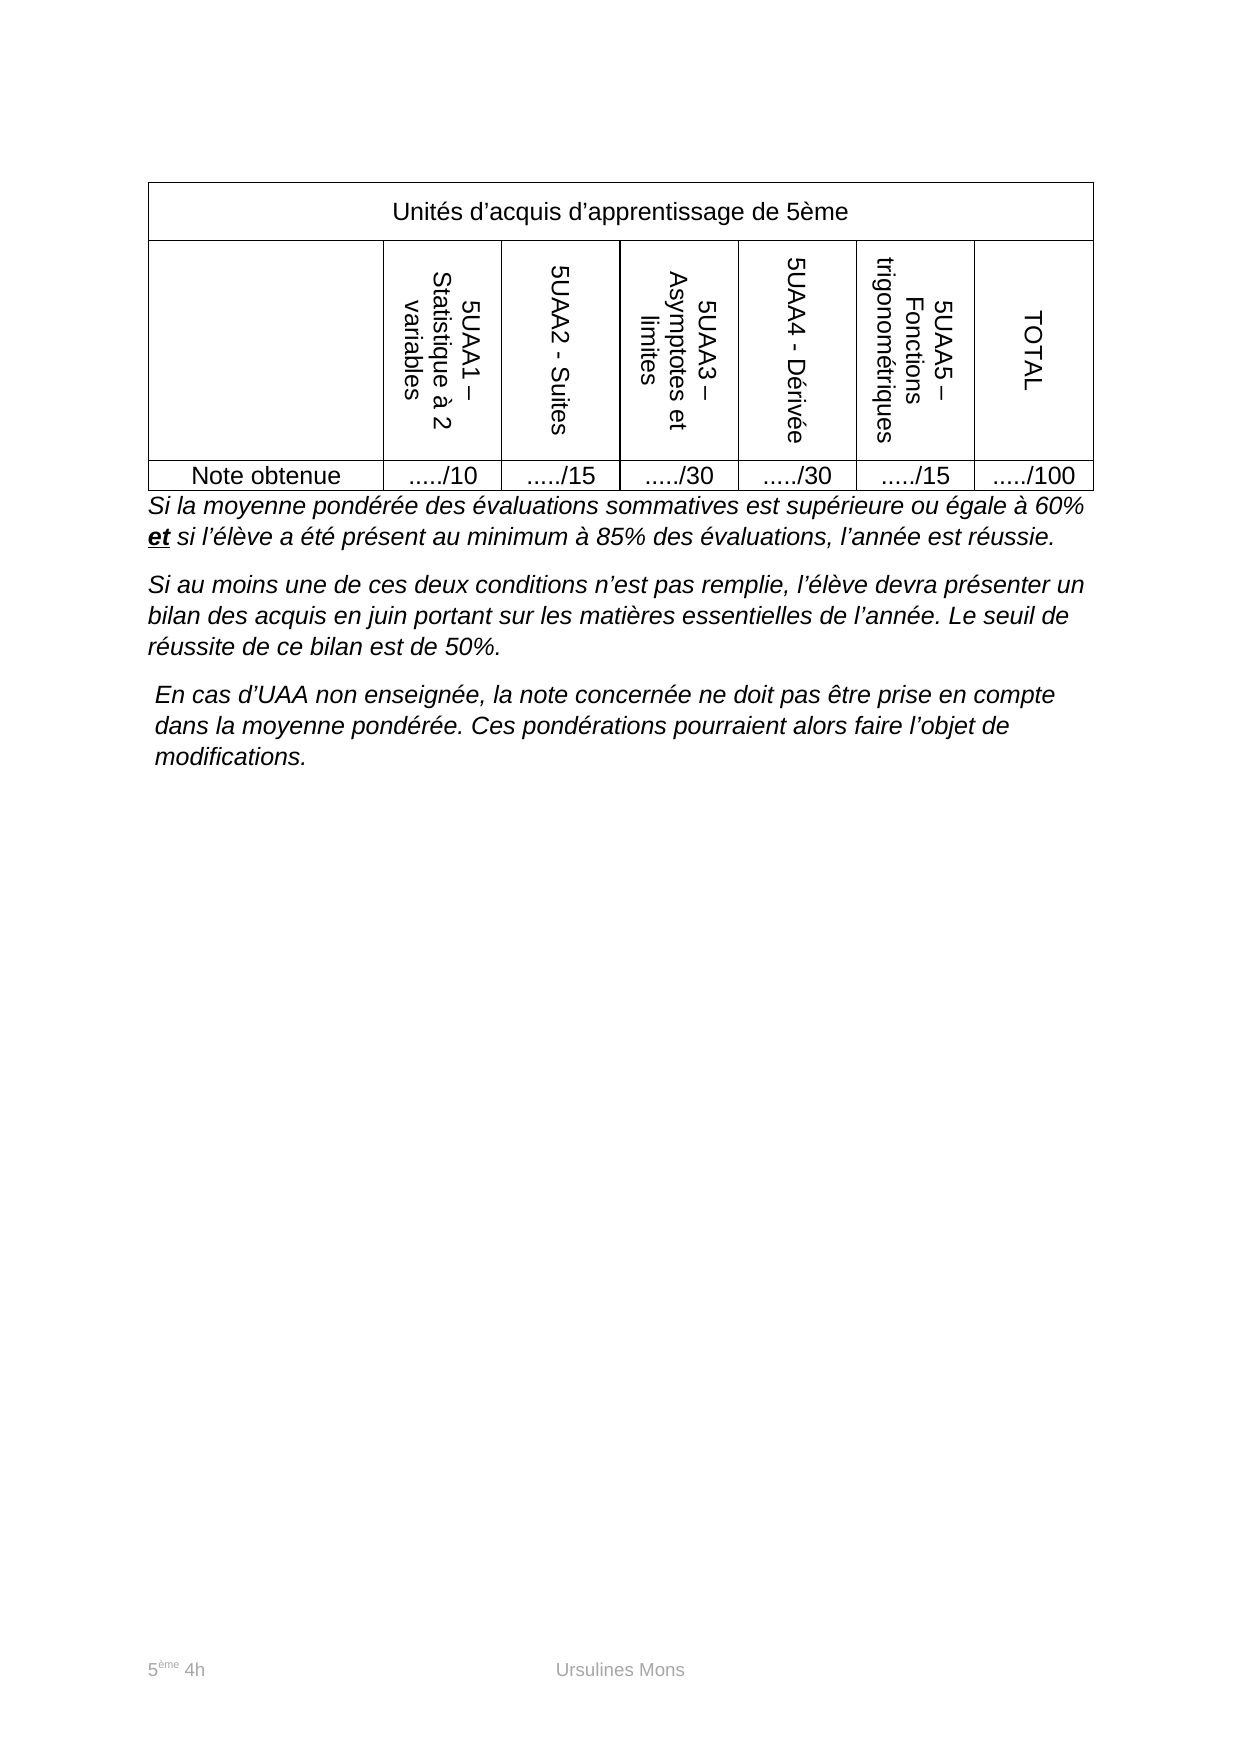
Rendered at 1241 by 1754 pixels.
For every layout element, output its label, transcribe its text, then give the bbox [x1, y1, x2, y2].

table_cell 5UAA2 - Suites [502, 241, 619, 460]
table_cell ...../15 [857, 461, 974, 490]
table_cell ...../30 [621, 461, 738, 490]
table_cell 5UAA5 – Fonctions trigonométriques [857, 241, 974, 460]
table_cell ...../30 [739, 461, 856, 490]
table_cell TOTAL [975, 241, 1093, 460]
table_cell Note obtenue [149, 461, 383, 490]
text Si la moyenne pondérée des évaluations sommatives est supérieure ou égale à 60% et si l’élève a été présent au minimum à 85% des évaluations, l’année est réussie. [148, 491, 1093, 551]
text En cas d’UAA non enseignée, la note concernée ne doit pas être prise en compte dans la moyenne pondérée. Ces pondérations pourraient alors faire l’objet de modifications. [154, 680, 1093, 771]
table_header Unités d’acquis d’apprentissage de 5ème [149, 183, 1093, 240]
table_cell 5UAA4 - Dérivée [739, 241, 856, 460]
table_cell 5UAA3 – Asymptotes et limites [621, 241, 738, 460]
table_cell [149, 241, 383, 460]
table_cell [147, 148, 1093, 182]
table_cell ...../15 [502, 461, 619, 490]
text Si au moins une de ces deux conditions n’est pas remplie, l’élève devra présenter un bilan des acquis en juin portant sur les matières essentielles de l’année. Le seuil de réussite de ce bilan est de 50%. [148, 570, 1093, 661]
table_cell ...../100 [975, 461, 1093, 490]
table_cell 5UAA1 – Statistique à 2 variables [384, 241, 501, 460]
table_cell ...../10 [384, 461, 501, 490]
